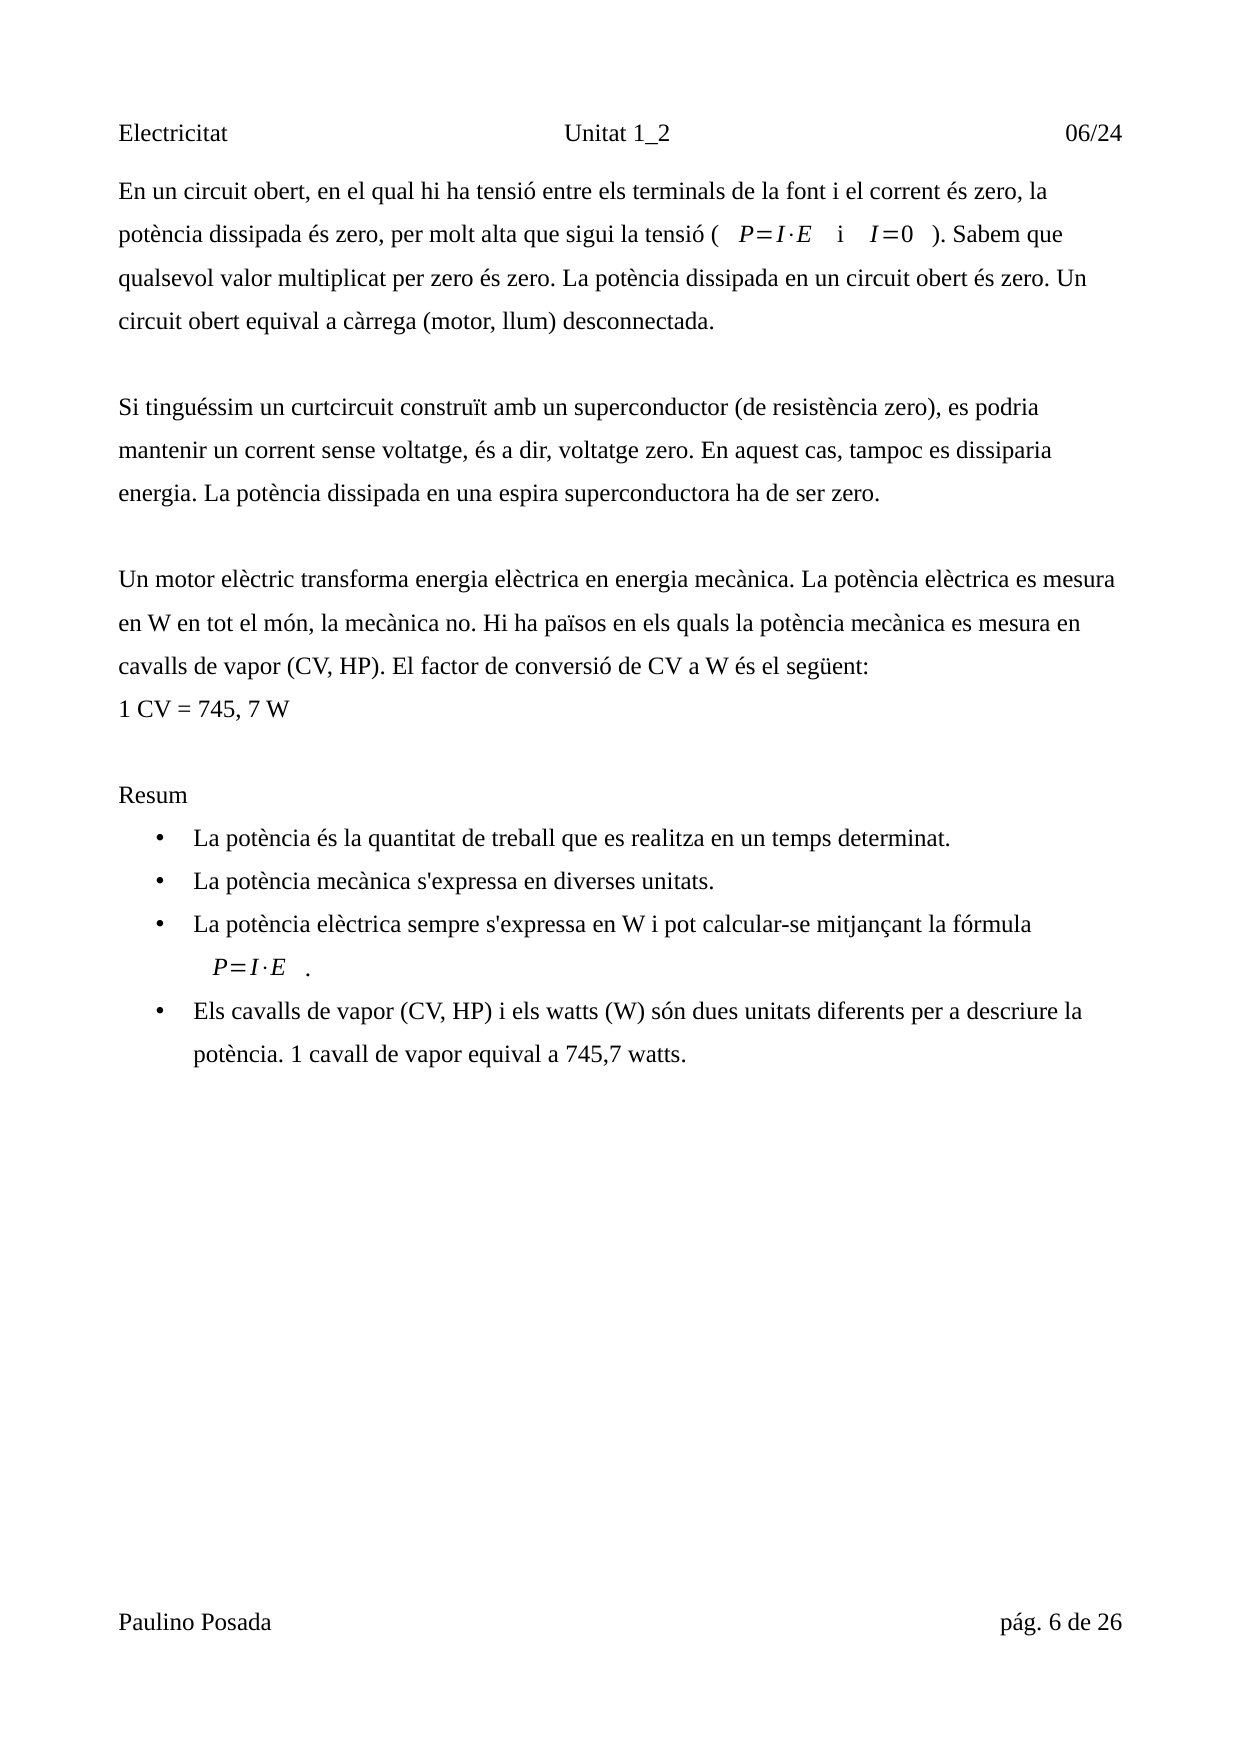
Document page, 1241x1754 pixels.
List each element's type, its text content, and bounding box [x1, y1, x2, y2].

text Un motor elèctric transforma energia elèctrica en energia mecànica. La potència elèctrica es mesura en W en tot el món, la mecànica no. Hi ha països en els quals la potència mecànica es mesura en cavalls de vapor (CV, HP). El factor de conversió de CV a W és el següent: [118, 564, 1122, 679]
text Si tinguéssim un curtcircuit construït amb un superconductor (de resistència zero), es podria mantenir un corrent sense voltatge, és a dir, voltatge zero. En aquest cas, tampoc es dissiparia energia. La potència dissipada en una espira superconductora ha de ser zero. [118, 392, 1122, 507]
text 1 CV = 745, 7 W [118, 694, 1122, 723]
list La potència elèctrica sempre s'expressa en W i pot calcular-se mitjançant la fórmula. [156, 909, 1122, 981]
list La potència mecànica s'expressa en diverses unitats. [156, 866, 1122, 895]
list La potència és la quantitat de treball que es realitza en un temps determinat. [156, 823, 1122, 852]
text Resum [118, 780, 1122, 809]
text En un circuit obert, en el qual hi ha tensió entre els terminals de la font i el corrent és zero, la potència dissipada és zero, per molt alta que sigui la tensió ( i ). Sabem que qualsevol valor multiplicat per zero és zero. La potència dissipada en un circuit obert és zero. Un circuit obert equival a càrrega (motor, llum) desconnectada. [118, 176, 1122, 334]
list Els cavalls de vapor (CV, HP) i els watts (W) són dues unitats diferents per a descriure la potència. 1 cavall de vapor equival a 745,7 watts. [156, 996, 1122, 1068]
